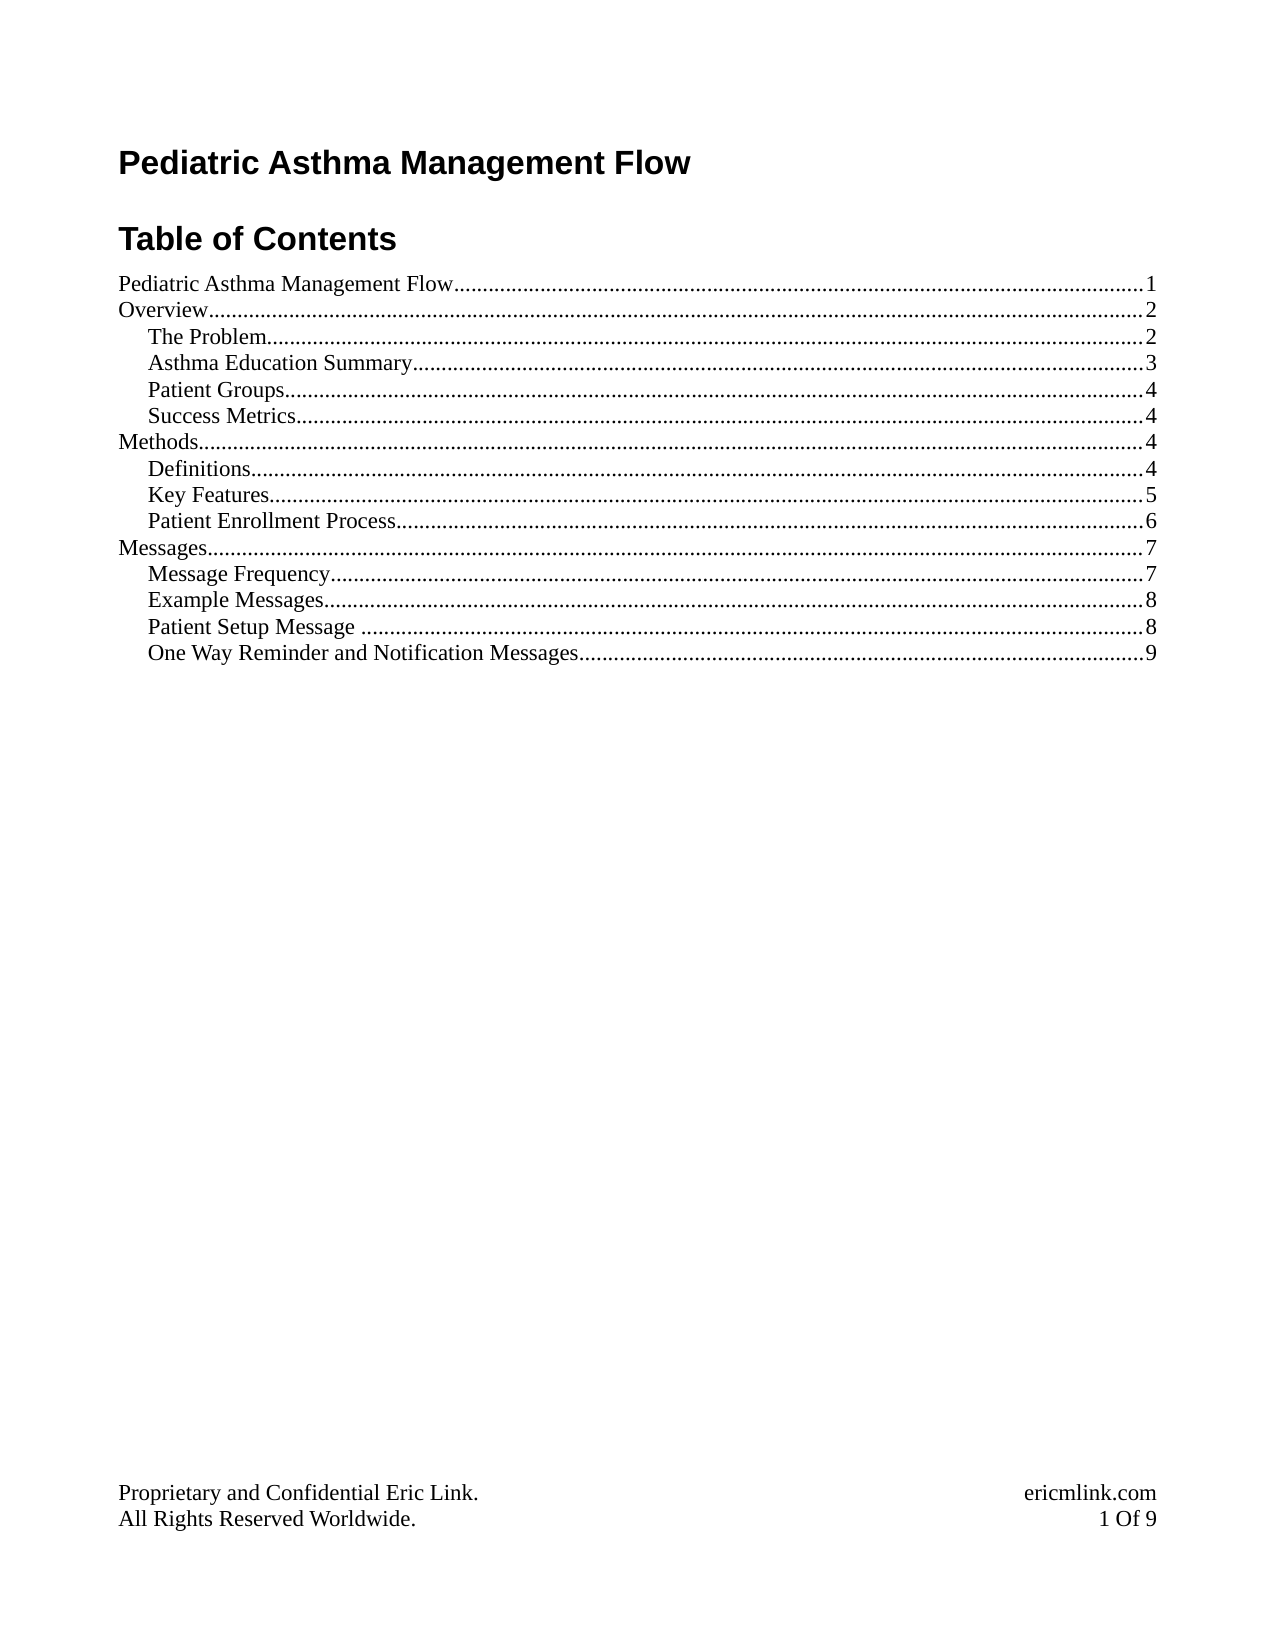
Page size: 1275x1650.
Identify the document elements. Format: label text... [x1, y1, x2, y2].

text Example Messages 8 [148, 586, 1157, 613]
text Asthma Education Summary 3 [148, 349, 1157, 376]
text Messages 7 [118, 534, 1157, 560]
text Success Metrics 4 [148, 402, 1157, 428]
text Overview 2 [118, 297, 1157, 323]
subtitle Table of Contents [118, 219, 1157, 258]
text Patient Groups 4 [148, 376, 1157, 402]
text Key Features 5 [148, 481, 1157, 507]
text Methods 4 [118, 428, 1157, 455]
text Patient Enrollment Process 6 [148, 507, 1157, 534]
text The Problem 2 [148, 323, 1157, 349]
text Patient Setup Message 8 [148, 613, 1157, 639]
subtitle Pediatric Asthma Management Flow [118, 143, 1157, 182]
text Pediatric Asthma Management Flow 1 [118, 270, 1157, 297]
text Message Frequency 7 [148, 560, 1157, 586]
text One Way Reminder and Notification Messages 9 [148, 639, 1157, 666]
text Definitions 4 [148, 455, 1157, 481]
